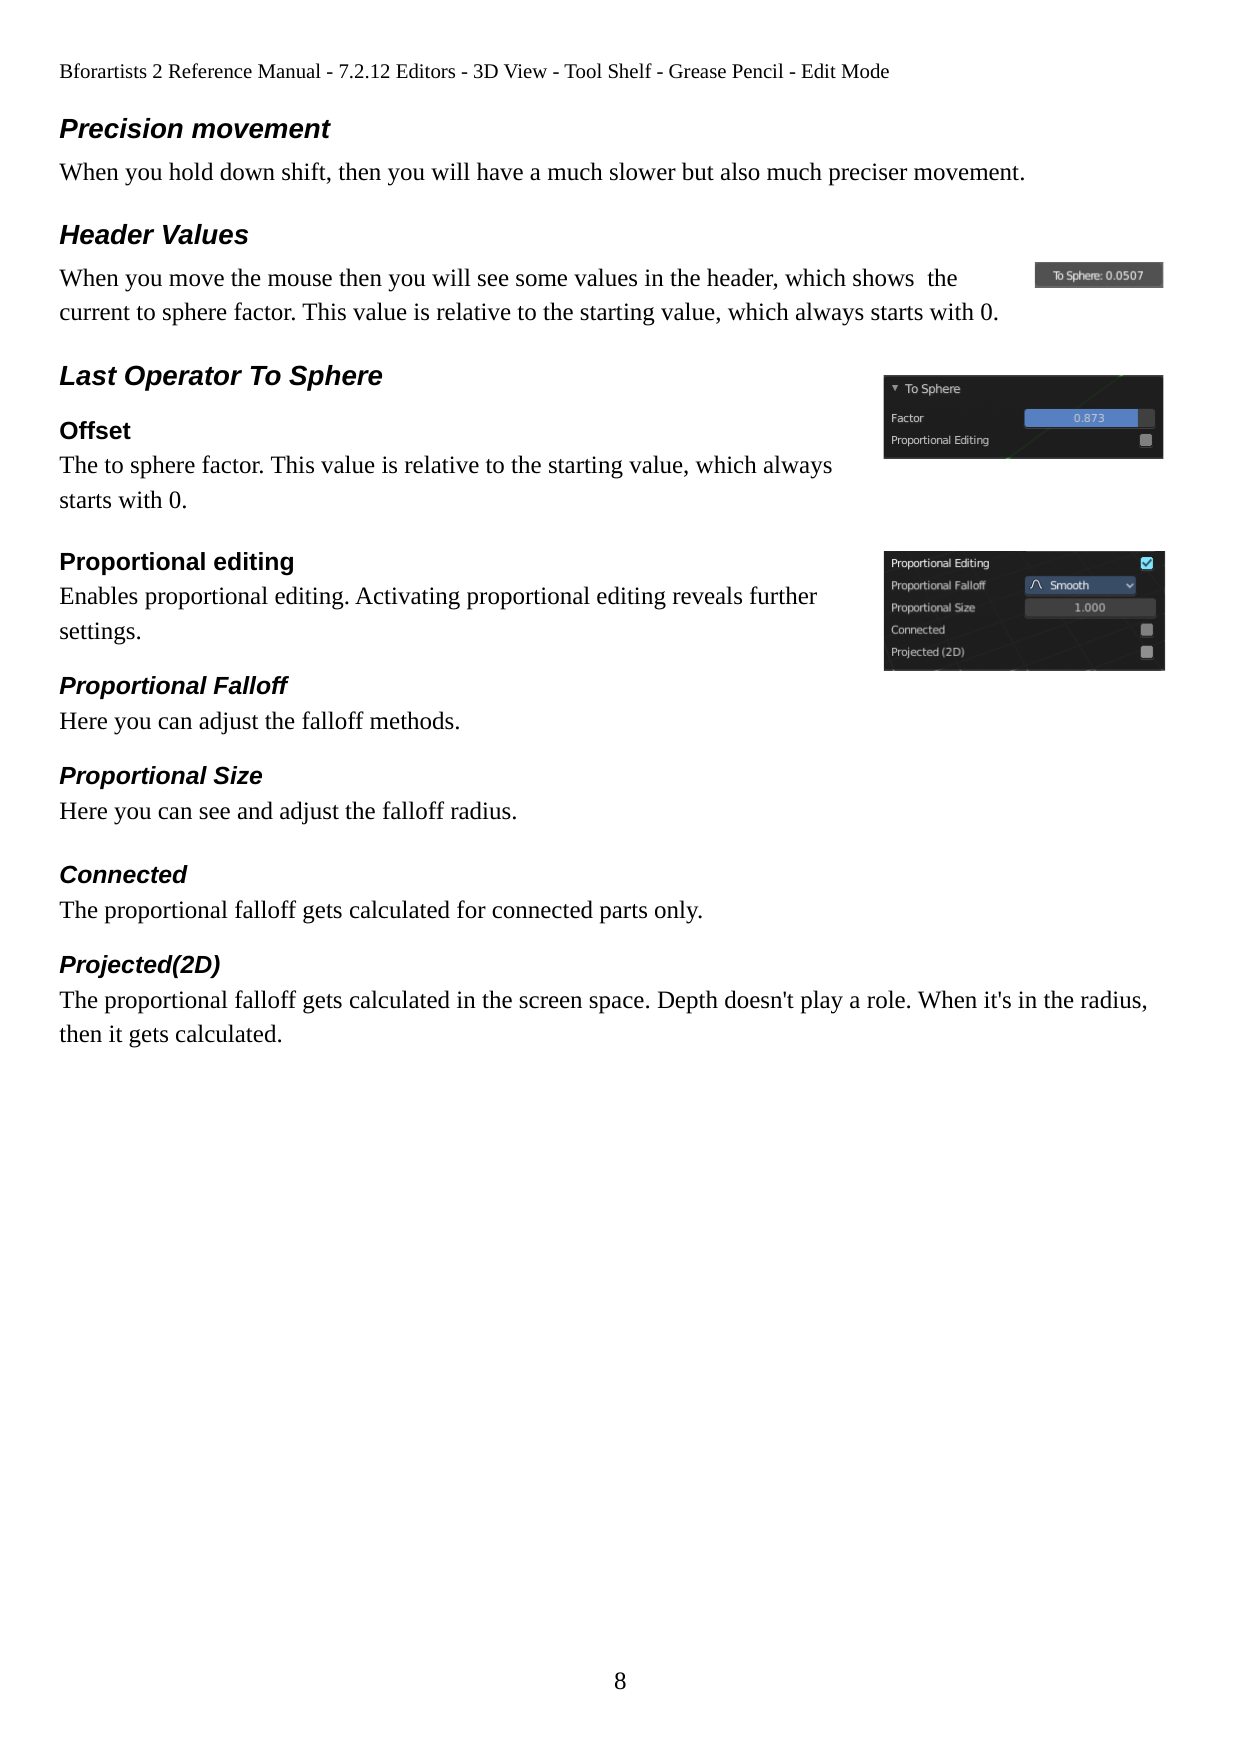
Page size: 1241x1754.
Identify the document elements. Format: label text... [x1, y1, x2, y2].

picture [1034, 262, 1164, 288]
picture [883, 375, 1164, 459]
subtitle Projected(2D) [59, 950, 1181, 978]
text When you move the mouse then you will see some values in the header, which shows the current to sphere factor. This value is relative to the starting value, which always starts with 0. [59, 263, 1181, 326]
subtitle Last Operator To Sphere [59, 359, 1181, 391]
text The proportional falloff gets calculated in the screen space. Depth doesn't play a role. When it's in the radius, then it gets calculated. [59, 985, 1181, 1048]
subtitle Proportional editing [59, 547, 1181, 575]
text The proportional falloff gets calculated for connected parts only. [59, 895, 1181, 923]
subtitle Header Values [59, 218, 1181, 250]
subtitle Proportional Size [59, 761, 1181, 790]
text Enables proportional editing. Activating proportional editing reveals further settings. [59, 581, 883, 645]
subtitle Offset [59, 416, 883, 444]
subtitle Proportional Falloff [59, 671, 1181, 700]
subtitle Precision movement [59, 113, 1181, 144]
text When you hold down shift, then you will have a much slower but also much preciser movement. [59, 157, 1181, 186]
subtitle Connected [59, 860, 1181, 888]
text Here you can adjust the falloff methods. [59, 706, 1181, 735]
subtitle [1164, 416, 1181, 444]
text Here you can see and adjust the falloff radius. [59, 796, 1181, 825]
picture [883, 551, 1166, 671]
text The to sphere factor. This value is relative to the starting value, which always starts with 0. [59, 451, 1181, 514]
